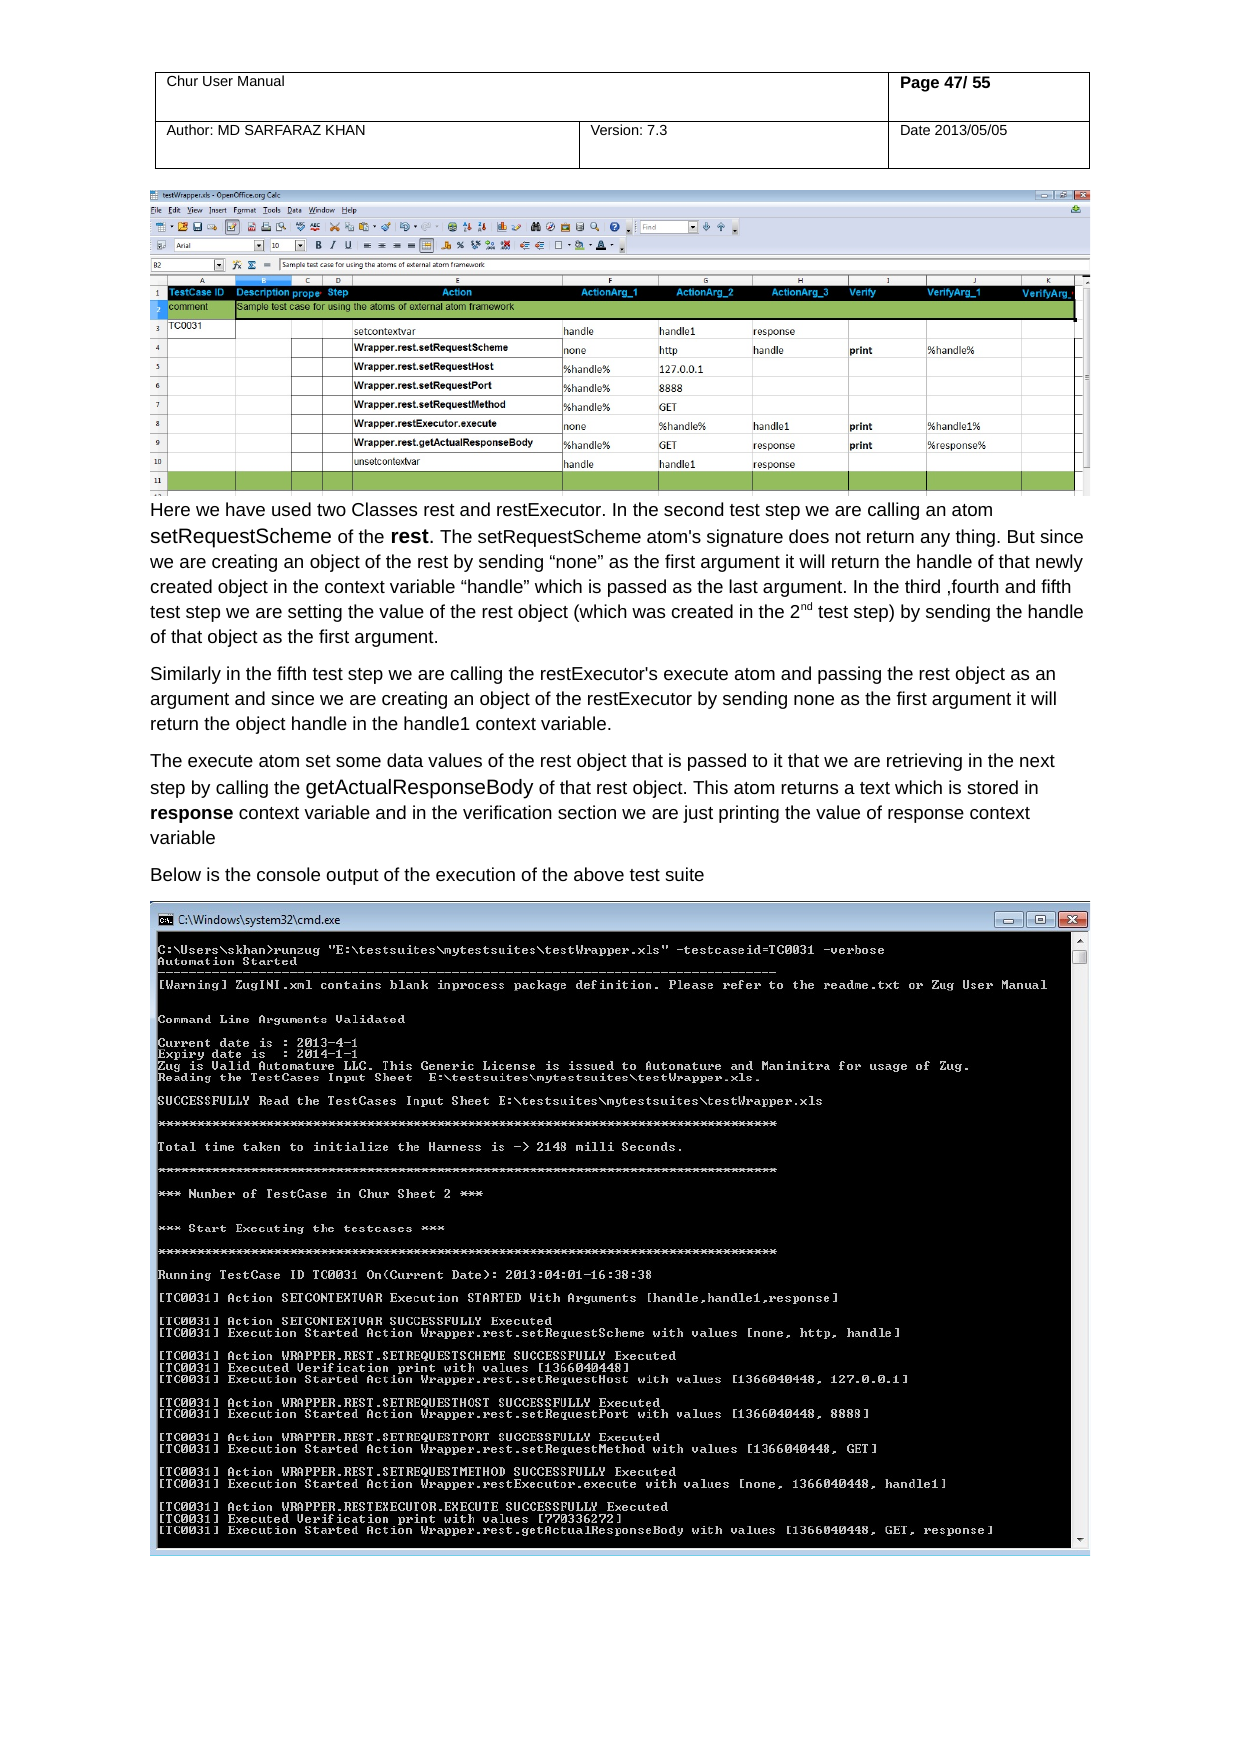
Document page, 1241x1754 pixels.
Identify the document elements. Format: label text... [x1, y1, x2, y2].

picture [150, 901, 1091, 1556]
text Here we have used two Classes rest and restExecutor. In the second test step we are calling an atom setRequestScheme of the rest. The setRequestScheme atom's signature does not return any thing. But since we are creating an object of the rest by sending “none” as the first argument it will return the handle of that newly created object in the context variable “handle” which is passed as the last argument. In the third ,fourth and fifth test step we are setting the value of the rest object (which was created in the 2nd test step) by sending the handle of that object as the first argument. [150, 496, 1090, 647]
text The execute atom set some data values of the rest object that is passed to it that we are retrieving in the next step by calling the getActualResponseBody of that rest object. This atom returns a text which is stored in response context variable and in the verification section we are just printing the value of response context variable [150, 749, 1090, 848]
text Below is the console output of the execution of the above test suite [150, 864, 1090, 886]
text Similarly in the fifth test step we are calling the restExecutor's execute atom and passing the rest object as an argument and since we are creating an object of the restExecutor by sending none as the first argument it will return the object handle in the handle1 context variable. [150, 663, 1090, 734]
picture [150, 190, 1091, 496]
